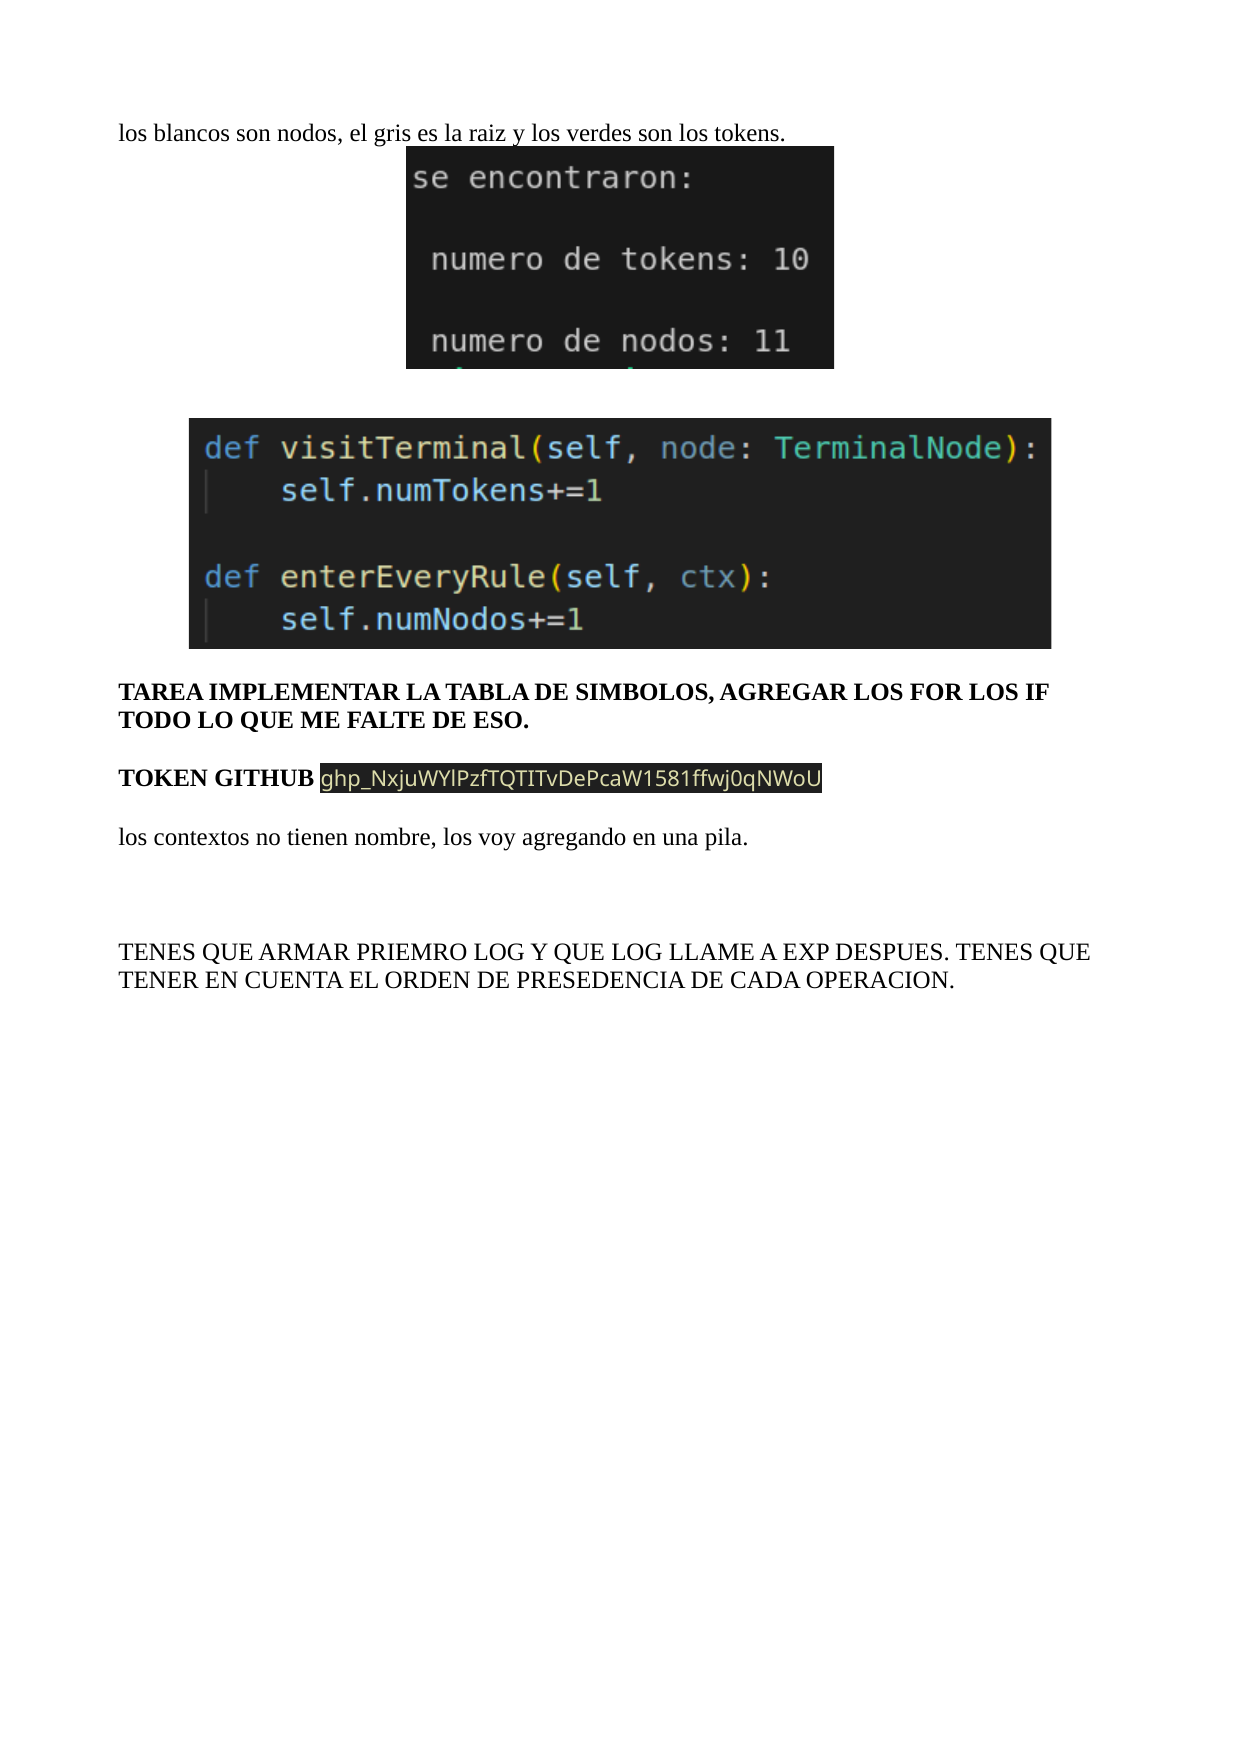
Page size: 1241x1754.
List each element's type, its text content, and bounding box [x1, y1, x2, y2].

text TOKEN GITHUB 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 [118, 763, 1122, 793]
text TENES QUE ARMAR PRIEMRO LOG Y QUE LOG LLAME A EXP DESPUES. TENES QUE TENER EN CUENTA EL ORDEN DE PRESEDENCIA DE CADA OPERACION. [118, 937, 1122, 994]
text los contextos no tienen nombre, los voy agregando en una pila. [118, 822, 1122, 850]
picture [188, 418, 1052, 649]
picture [406, 146, 835, 369]
text los blancos son nodos, el gris es la raiz y los verdes son los tokens. [118, 118, 1122, 147]
text TAREA IMPLEMENTAR LA TABLA DE SIMBOLOS, AGREGAR LOS FOR LOS IF TODO LO QUE ME FALTE DE ESO. [118, 677, 1122, 734]
